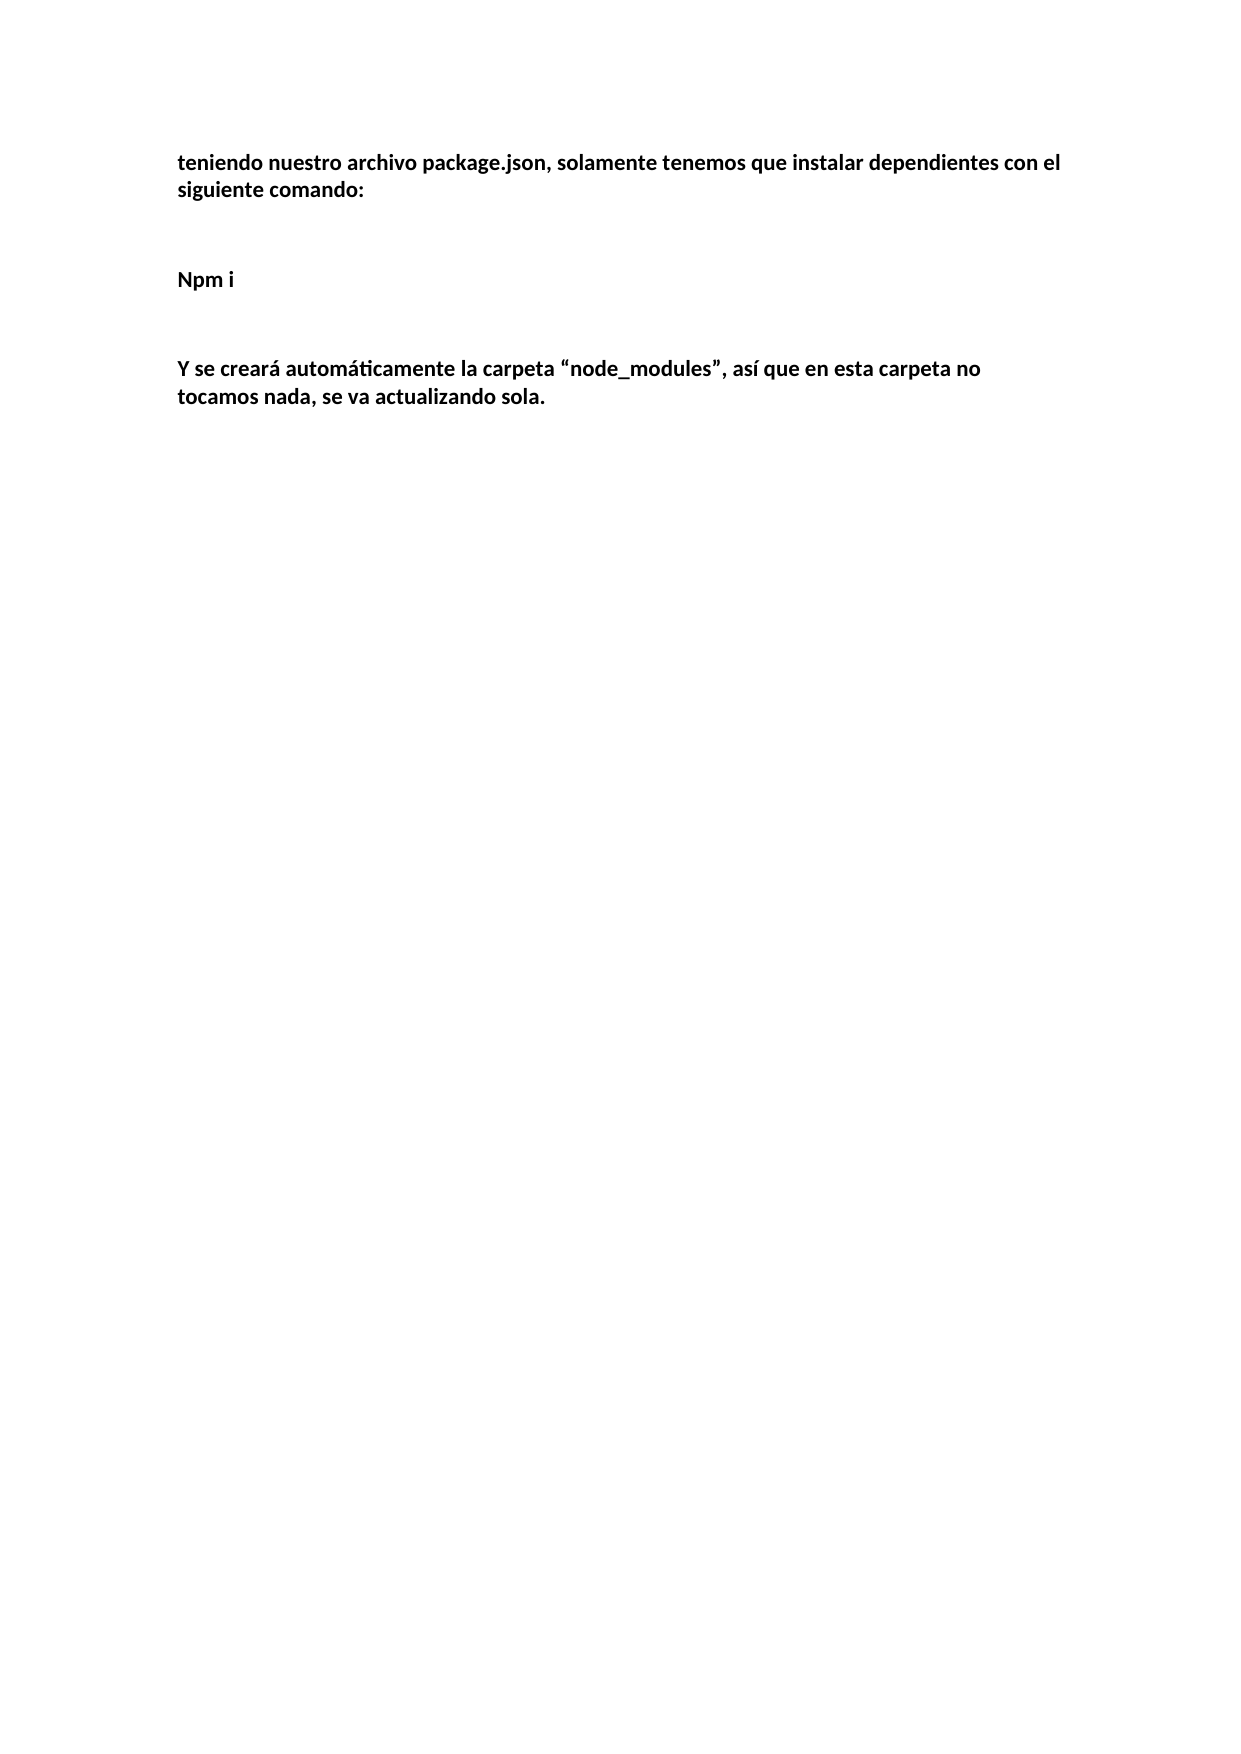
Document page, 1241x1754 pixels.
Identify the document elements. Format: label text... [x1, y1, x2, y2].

text teniendo nuestro archivo package.json, solamente tenemos que instalar dependientes con el siguiente comando: [177, 148, 1063, 204]
text Y se creará automáticamente la carpeta “node_modules”, así que en esta carpeta no tocamos nada, se va actualizando sola. [177, 354, 1063, 410]
text Npm i [177, 265, 1063, 293]
